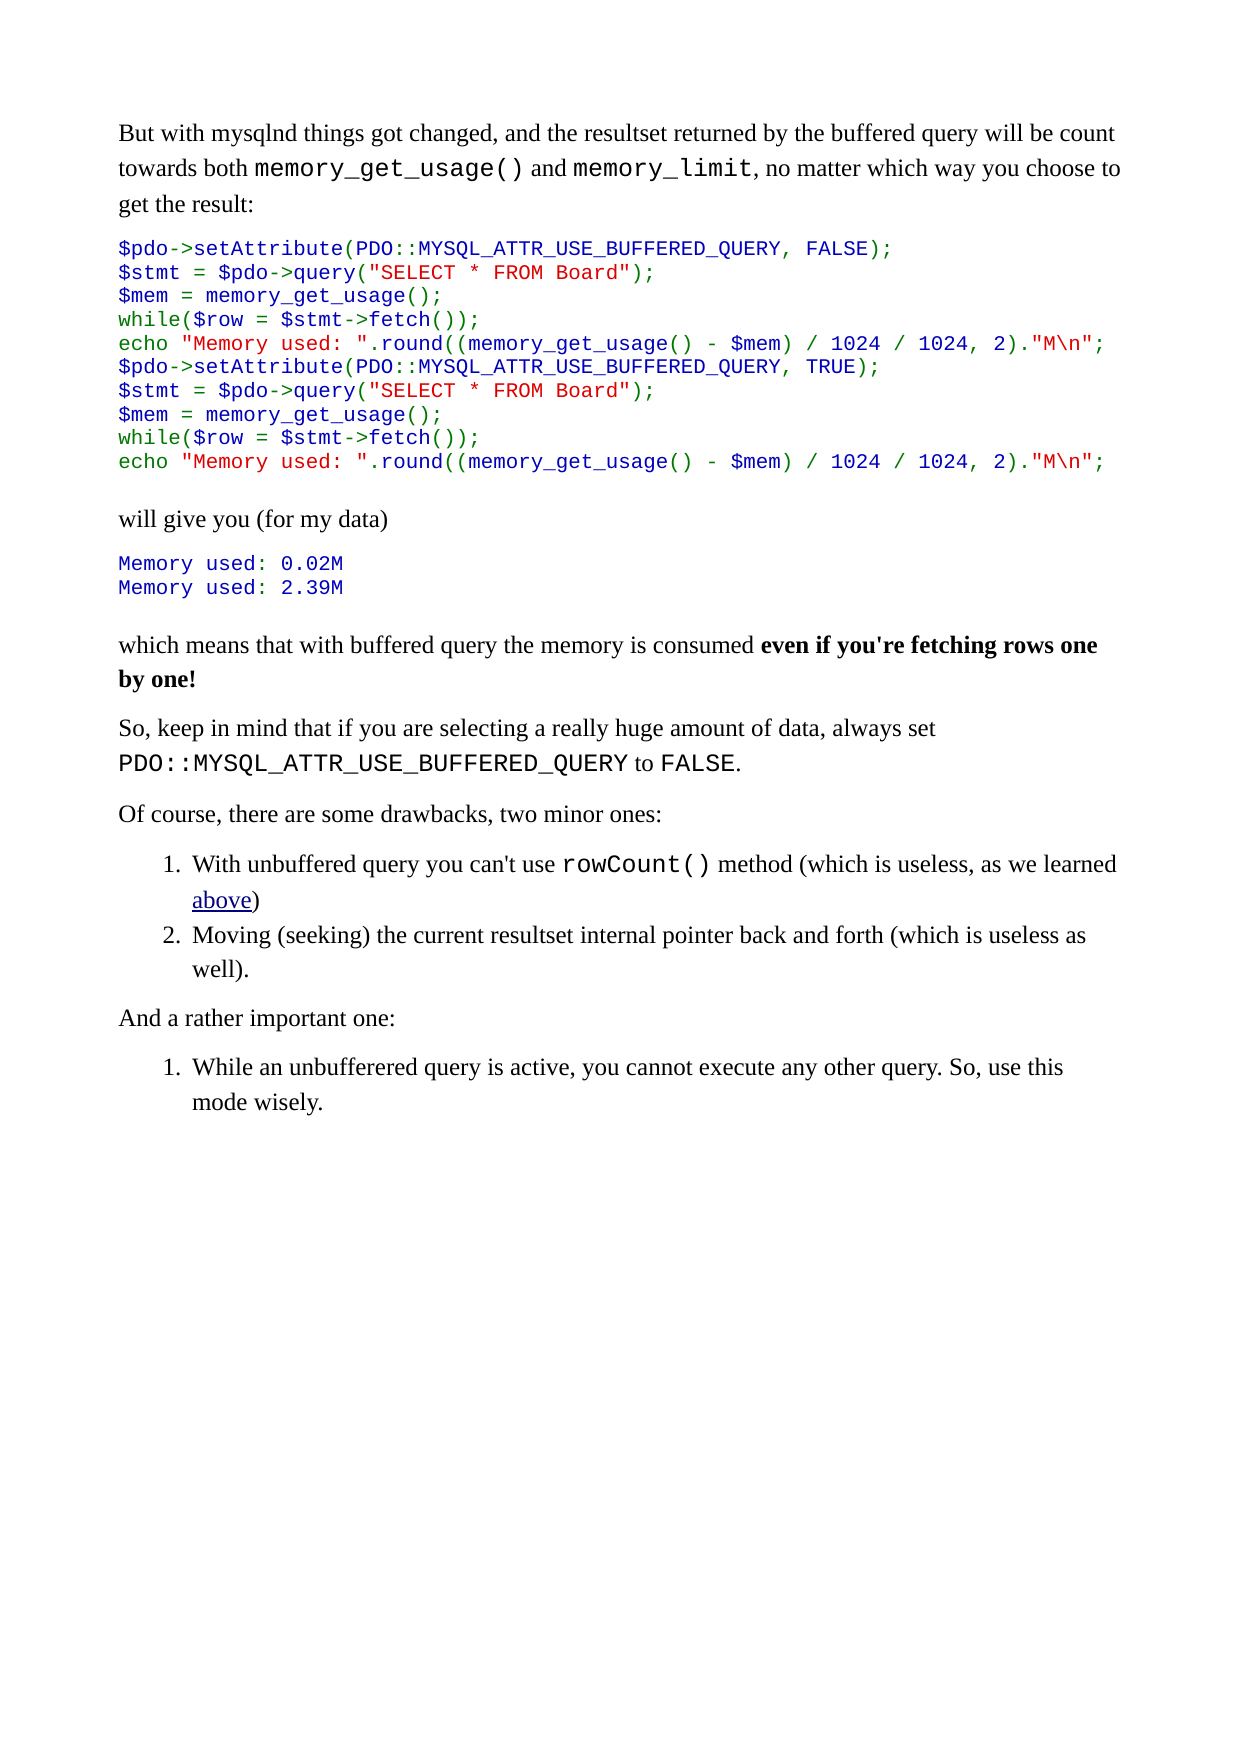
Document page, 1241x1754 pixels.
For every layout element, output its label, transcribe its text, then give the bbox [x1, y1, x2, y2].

text $mem = memory_get_usage(); [118, 404, 1122, 427]
text Memory used: 2.39M [118, 577, 1122, 601]
list While an unbufferered query is active, you cannot execute any other query. So, use this mode wisely. [162, 1052, 1122, 1116]
text But with mysqlnd things got changed, and the resultset returned by the buffered query will be count towards both memory_get_usage() and memory_limit, no matter which way you choose to get the result: [118, 118, 1122, 218]
list Moving (seeking) the current resultset internal pointer back and forth (which is useless as well). [162, 920, 1122, 983]
list With unbuffered query you can't use rowCount() method (which is useless, as we learned above) [162, 849, 1122, 914]
text while($row = $stmt->fetch()); [118, 427, 1122, 451]
text $pdo->setAttribute(PDO::MYSQL_ATTR_USE_BUFFERED_QUERY, TRUE); [118, 356, 1122, 380]
text Memory used: 0.02M [118, 553, 1122, 577]
text echo "Memory used: ".round((memory_get_usage() - $mem) / 1024 / 1024, 2)."M\n"; [118, 451, 1122, 475]
text while($row = $stmt->fetch()); [118, 309, 1122, 333]
text $mem = memory_get_usage(); [118, 286, 1122, 309]
text And a rather important one: [118, 1003, 1122, 1032]
text $stmt = $pdo->query("SELECT * FROM Board"); [118, 380, 1122, 404]
text $pdo->setAttribute(PDO::MYSQL_ATTR_USE_BUFFERED_QUERY, FALSE); [118, 238, 1122, 262]
text So, keep in mind that if you are selecting a really huge amount of data, always set PDO::MYSQL_ATTR_USE_BUFFERED_QUERY to FALSE. [118, 713, 1122, 779]
text Of course, there are some drawbacks, two minor ones: [118, 799, 1122, 828]
text will give you (for my data) [118, 504, 1122, 533]
text echo "Memory used: ".round((memory_get_usage() - $mem) / 1024 / 1024, 2)."M\n"; [118, 333, 1122, 356]
text which means that with buffered query the memory is consumed even if you're fetching rows one by one! [118, 630, 1122, 693]
text $stmt = $pdo->query("SELECT * FROM Board"); [118, 262, 1122, 286]
